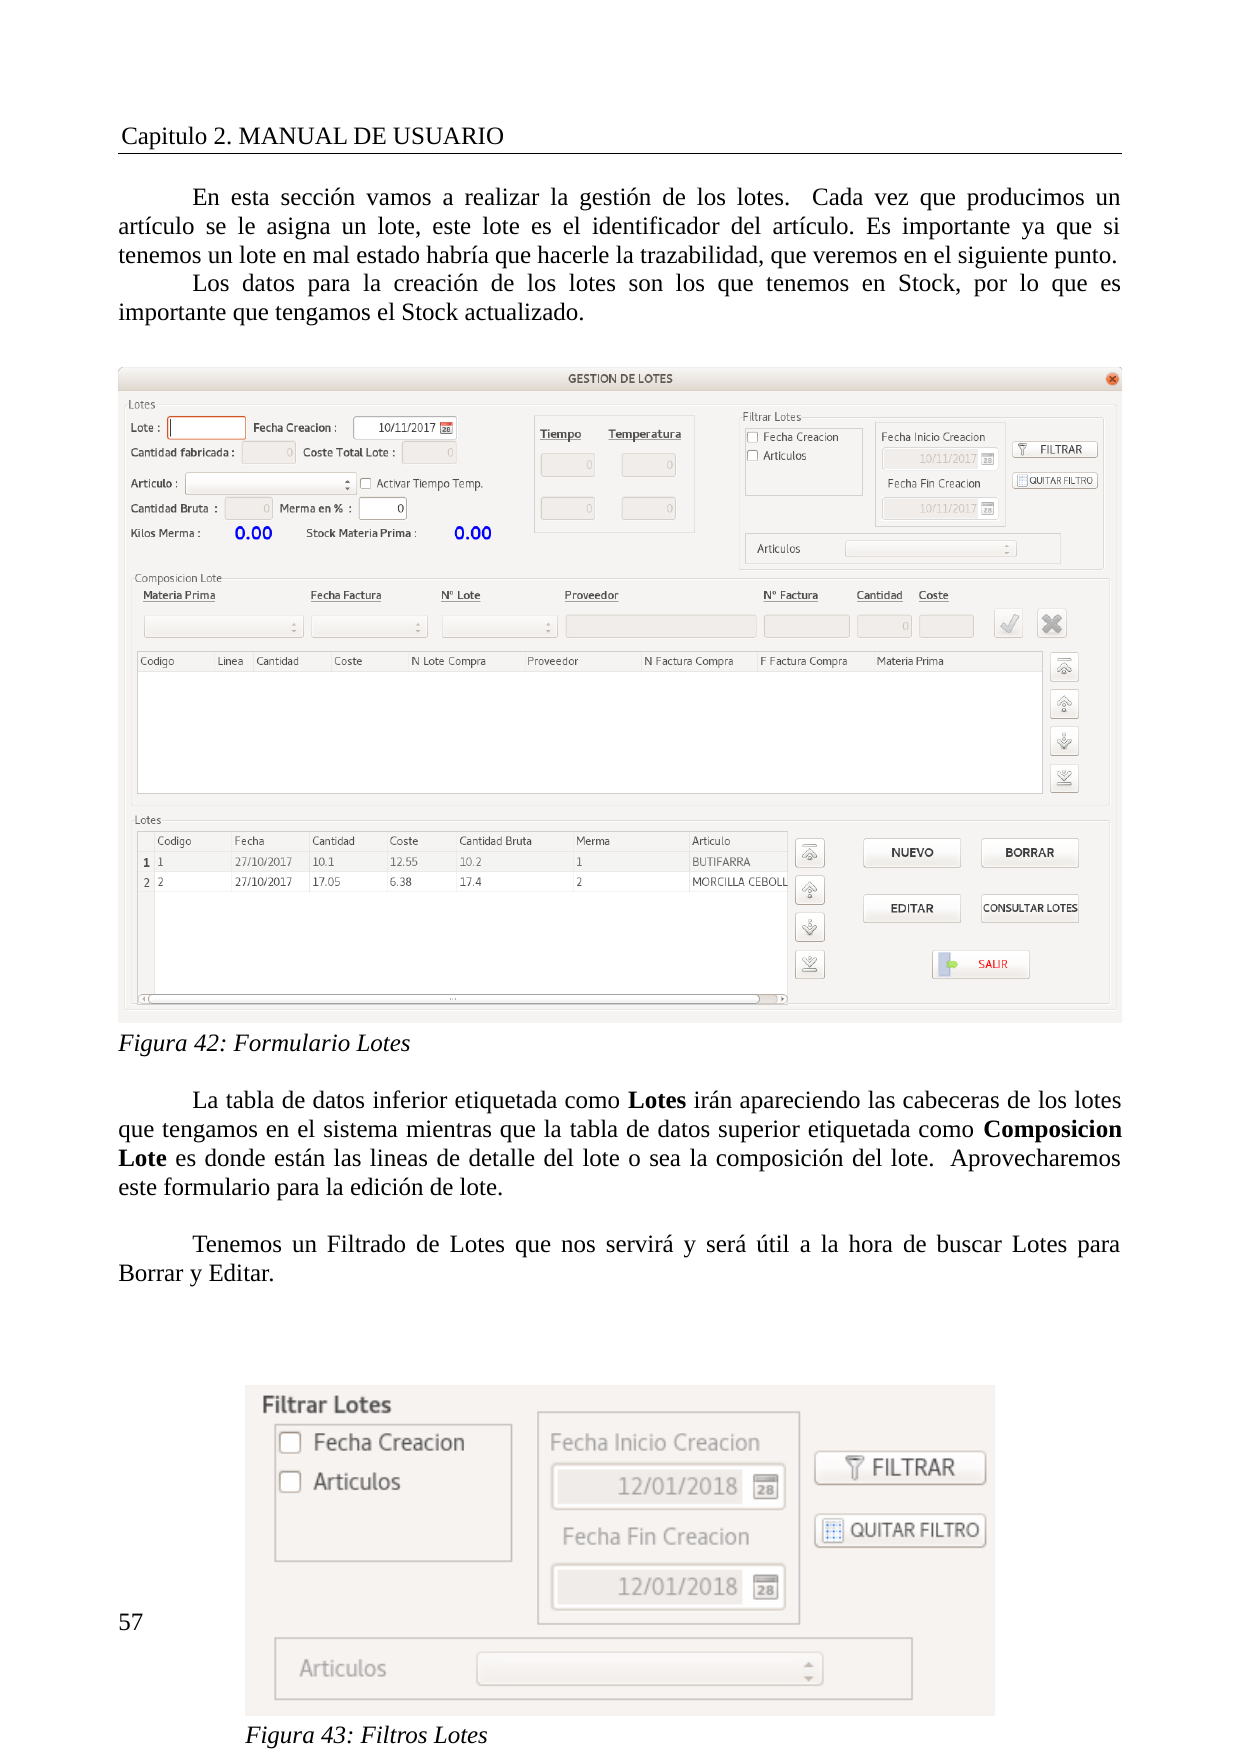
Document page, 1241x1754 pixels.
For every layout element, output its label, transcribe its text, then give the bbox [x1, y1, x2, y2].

text La tabla de datos inferior etiquetada como Lotes irán apareciendo las cabeceras de los lotes que tengamos en el sistema mientras que la tabla de datos superior etiquetada como Composicion Lote es donde están las lineas de detalle del lote o sea la composición del lote. Aprovecharemos este formulario para la edición de lote. [118, 1086, 1122, 1201]
text En esta sección vamos a realizar la gestión de los lotes. Cada vez que producimos un artículo se le asigna un lote, este lote es el identificador del artículo. Es importante ya que si tenemos un lote en mal estado habría que hacerle la trazabilidad, que veremos en el siguiente punto. [118, 182, 1122, 268]
text Tenemos un Filtrado de Lotes que nos servirá y será útil a la hora de buscar Lotes para Borrar y Editar. [118, 1229, 1122, 1287]
picture [118, 367, 1123, 1023]
text Figura 42: Formulario Lotes [118, 1023, 1122, 1057]
text Figura 43: Filtros Lotes [245, 1716, 995, 1749]
picture [245, 1385, 995, 1716]
text Los datos para la creación de los lotes son los que tenemos en Stock, por lo que es importante que tengamos el Stock actualizado. [118, 268, 1122, 326]
